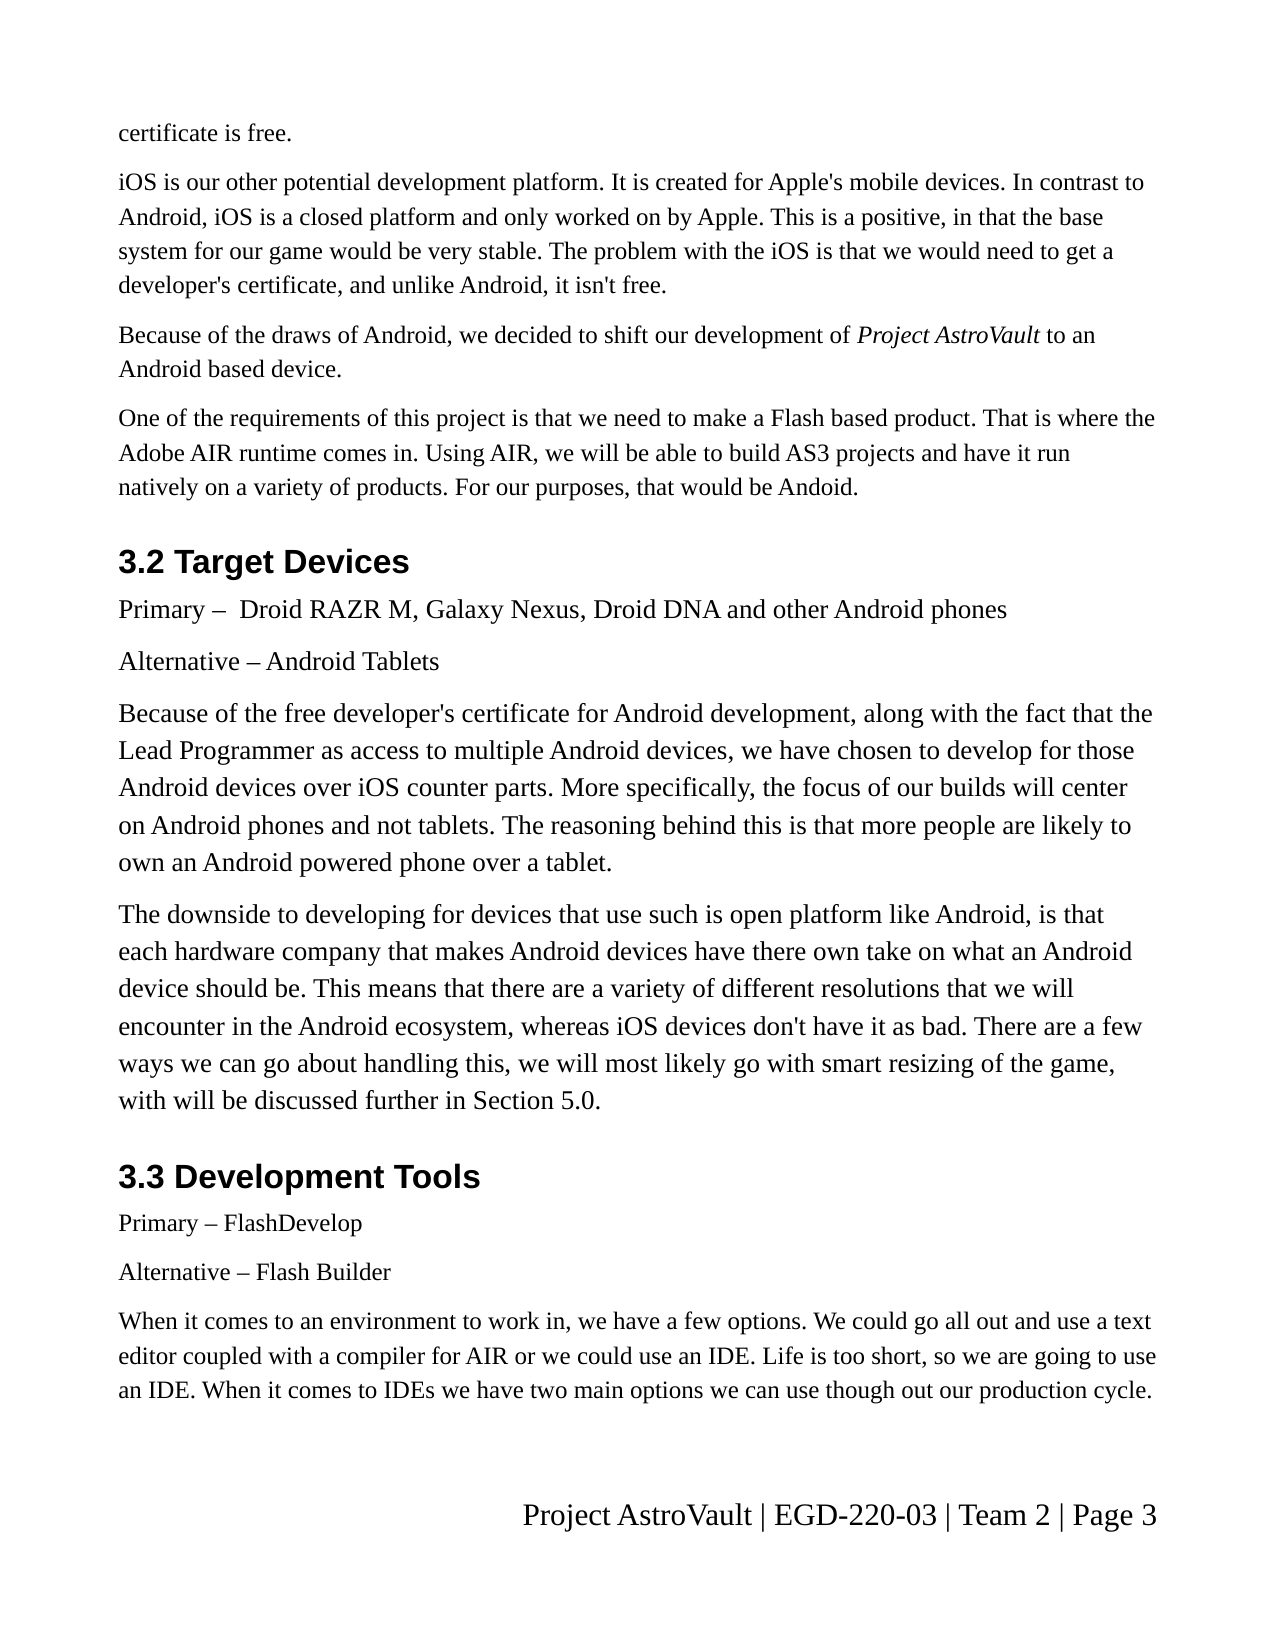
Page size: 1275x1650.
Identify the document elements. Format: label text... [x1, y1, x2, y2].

text Because of the free developer's certificate for Android development, along with the fact that the Lead Programmer as access to multiple Android devices, we have chosen to develop for those Android devices over iOS counter parts. More specifically, the focus of our builds will center on Android phones and not tablets. The reasoning behind this is that more people are likely to own an Android powered phone over a tablet. [118, 697, 1157, 877]
text Alternative – Flash Builder [118, 1257, 1157, 1286]
subtitle 3.2 Target Devices [118, 542, 1157, 581]
text One of the requirements of this project is that we need to make a Flash based product. That is where the Adobe AIR runtime comes in. Using AIR, we will be able to build AS3 projects and have it run natively on a variety of products. For our purposes, that would be Andoid. [118, 403, 1157, 501]
text When it comes to an environment to work in, we have a few options. We could go all out and use a text editor coupled with a compiler for AIR or we could use an IDE. Life is too short, so we are going to use an IDE. When it comes to IDEs we have two main options we can use though out our production cycle. [118, 1306, 1157, 1404]
subtitle 3.3 Development Tools [118, 1157, 1157, 1196]
text iOS is our other potential development platform. It is created for Apple's mobile devices. In contrast to Android, iOS is a closed platform and only worked on by Apple. This is a positive, in that the base system for our game would be very stable. The problem with the iOS is that we would need to get a developer's certificate, and unlike Android, it isn't free. [118, 167, 1157, 299]
text Alternative – Android Tablets [118, 645, 1157, 676]
text Primary – FlashDevelop [118, 1208, 1157, 1237]
text certificate is free. [118, 118, 1157, 147]
text Primary – Droid RAZR M, Galaxy Nexus, Droid DNA and other Android phones [118, 593, 1157, 624]
text Because of the draws of Android, we decided to shift our development of Project AstroVault to an Android based device. [118, 320, 1157, 383]
text The downside to developing for devices that use such is open platform like Android, is that each hardware company that makes Android devices have there own take on what an Android device should be. This means that there are a variety of different resolutions that we will encounter in the Android ecosystem, whereas iOS devices don't have it as bad. There are a few ways we can go about handling this, we will most likely go with smart resizing of the game, with will be discussed further in Section 5.0. [118, 898, 1157, 1116]
